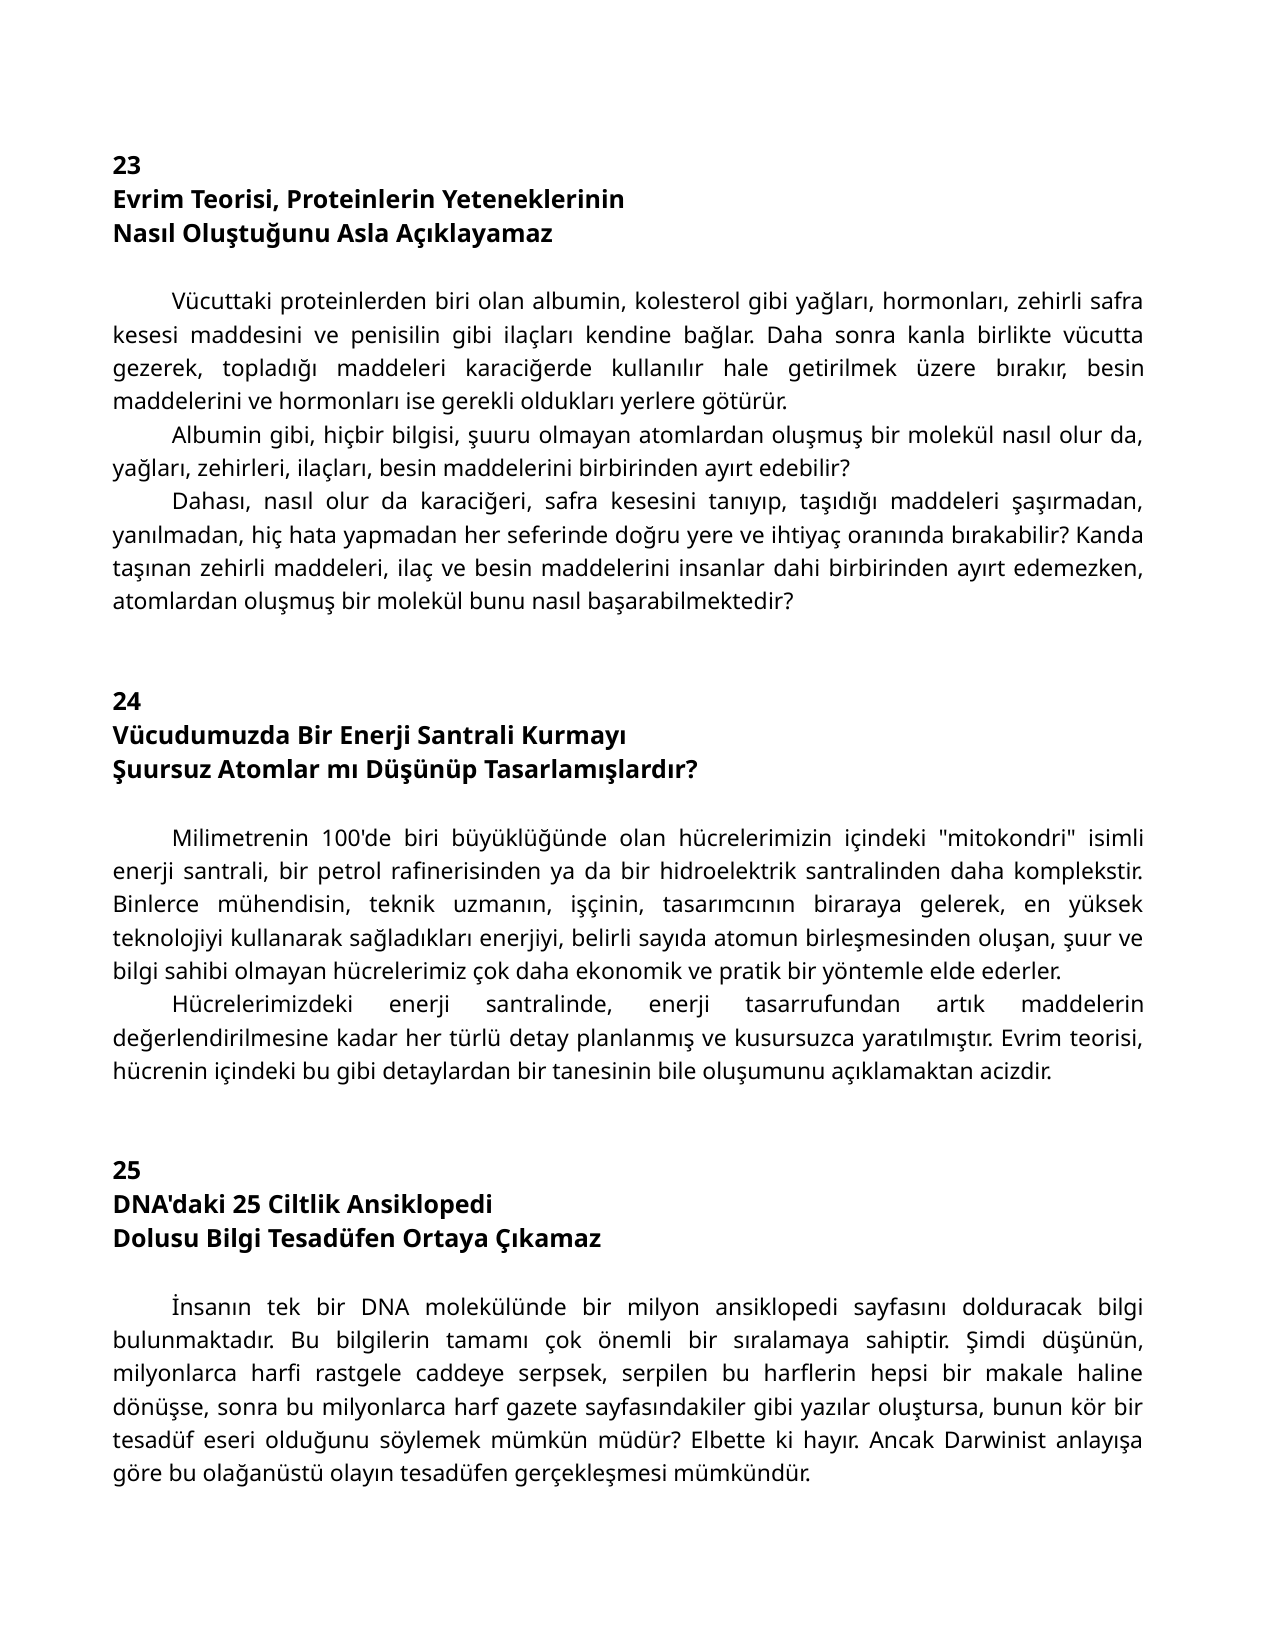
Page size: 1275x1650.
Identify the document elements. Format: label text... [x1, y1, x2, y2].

text 25 [112, 1153, 1162, 1187]
text Hücrelerimizdeki enerji santralinde, enerji tasarrufundan artık maddelerin değerlendirilmesine kadar her türlü detay planlanmış ve kusursuzca yaratılmıştır. Evrim teorisi, hücrenin içindeki bu gibi detaylardan bir tanesinin bile oluşumunu açıklamaktan acizdir. [112, 986, 1145, 1086]
text 23 [112, 148, 1162, 182]
text Albumin gibi, hiçbir bilgisi, şuuru olmayan atomlardan oluşmuş bir molekül nasıl olur da, yağları, zehirleri, ilaçları, besin maddelerini birbirinden ayırt edebilir? [112, 416, 1145, 483]
text İnsanın tek bir DNA molekülünde bir milyon ansiklopedi sayfasını dolduracak bilgi bulunmaktadır. Bu bilgilerin tamamı çok önemli bir sıralamaya sahiptir. Şimdi düşünün, milyonlarca harfi rastgele caddeye serpsek, serpilen bu harflerin hepsi bir makale haline dönüşse, sonra bu milyonlarca harf gazete sayfasındakiler gibi yazılar oluştursa, bunun kör bir tesadüf eseri olduğunu söylemek mümkün müdür? Elbette ki hayır. Ancak Darwinist anlayışa göre bu olağanüstü olayın tesadüfen gerçekleşmesi mümkündür. [112, 1288, 1145, 1488]
text Dolusu Bilgi Tesadüfen Ortaya Çıkamaz [112, 1221, 1162, 1255]
text Dahası, nasıl olur da karaciğeri, safra kesesini tanıyıp, taşıdığı maddeleri şaşırmadan, yanılmadan, hiç hata yapmadan her seferinde doğru yere ve ihtiyaç oranında bırakabilir? Kanda taşınan zehirli maddeleri, ilaç ve besin maddelerini insanlar dahi birbirinden ayırt edemezken, atomlardan oluşmuş bir molekül bunu nasıl başarabilmektedir? [112, 483, 1145, 616]
text 24 [112, 684, 1162, 718]
text Milimetrenin 100'de biri büyüklüğünde olan hücrelerimizin içindeki "mitokondri" isimli enerji santrali, bir petrol rafinerisinden ya da bir hidroelektrik santralinden daha komplekstir. Binlerce mühendisin, teknik uzmanın, işçinin, tasarımcının biraraya gelerek, en yüksek teknolojiyi kullanarak sağladıkları enerjiyi, belirli sayıda atomun birleşmesinden oluşan, şuur ve bilgi sahibi olmayan hücrelerimiz çok daha ekonomik ve pratik bir yöntemle elde ederler. [112, 819, 1145, 986]
text DNA'daki 25 Ciltlik Ansiklopedi [112, 1187, 1162, 1221]
text Nasıl Oluştuğunu Asla Açıklayamaz [112, 216, 1162, 250]
text Vücuttaki proteinlerden biri olan albumin, kolesterol gibi yağları, hormonları, zehirli safra kesesi maddesini ve penisilin gibi ilaçları kendine bağlar. Daha sonra kanla birlikte vücutta gezerek, topladığı maddeleri karaciğerde kullanılır hale getirilmek üzere bırakır, besin maddelerini ve hormonları ise gerekli oldukları yerlere götürür. [112, 283, 1145, 416]
text Evrim Teorisi, Proteinlerin Yeteneklerinin [112, 182, 1162, 216]
text Şuursuz Atomlar mı Düşünüp Tasarlamışlardır? [112, 752, 1162, 786]
text Vücudumuzda Bir Enerji Santrali Kurmayı [112, 718, 1162, 752]
